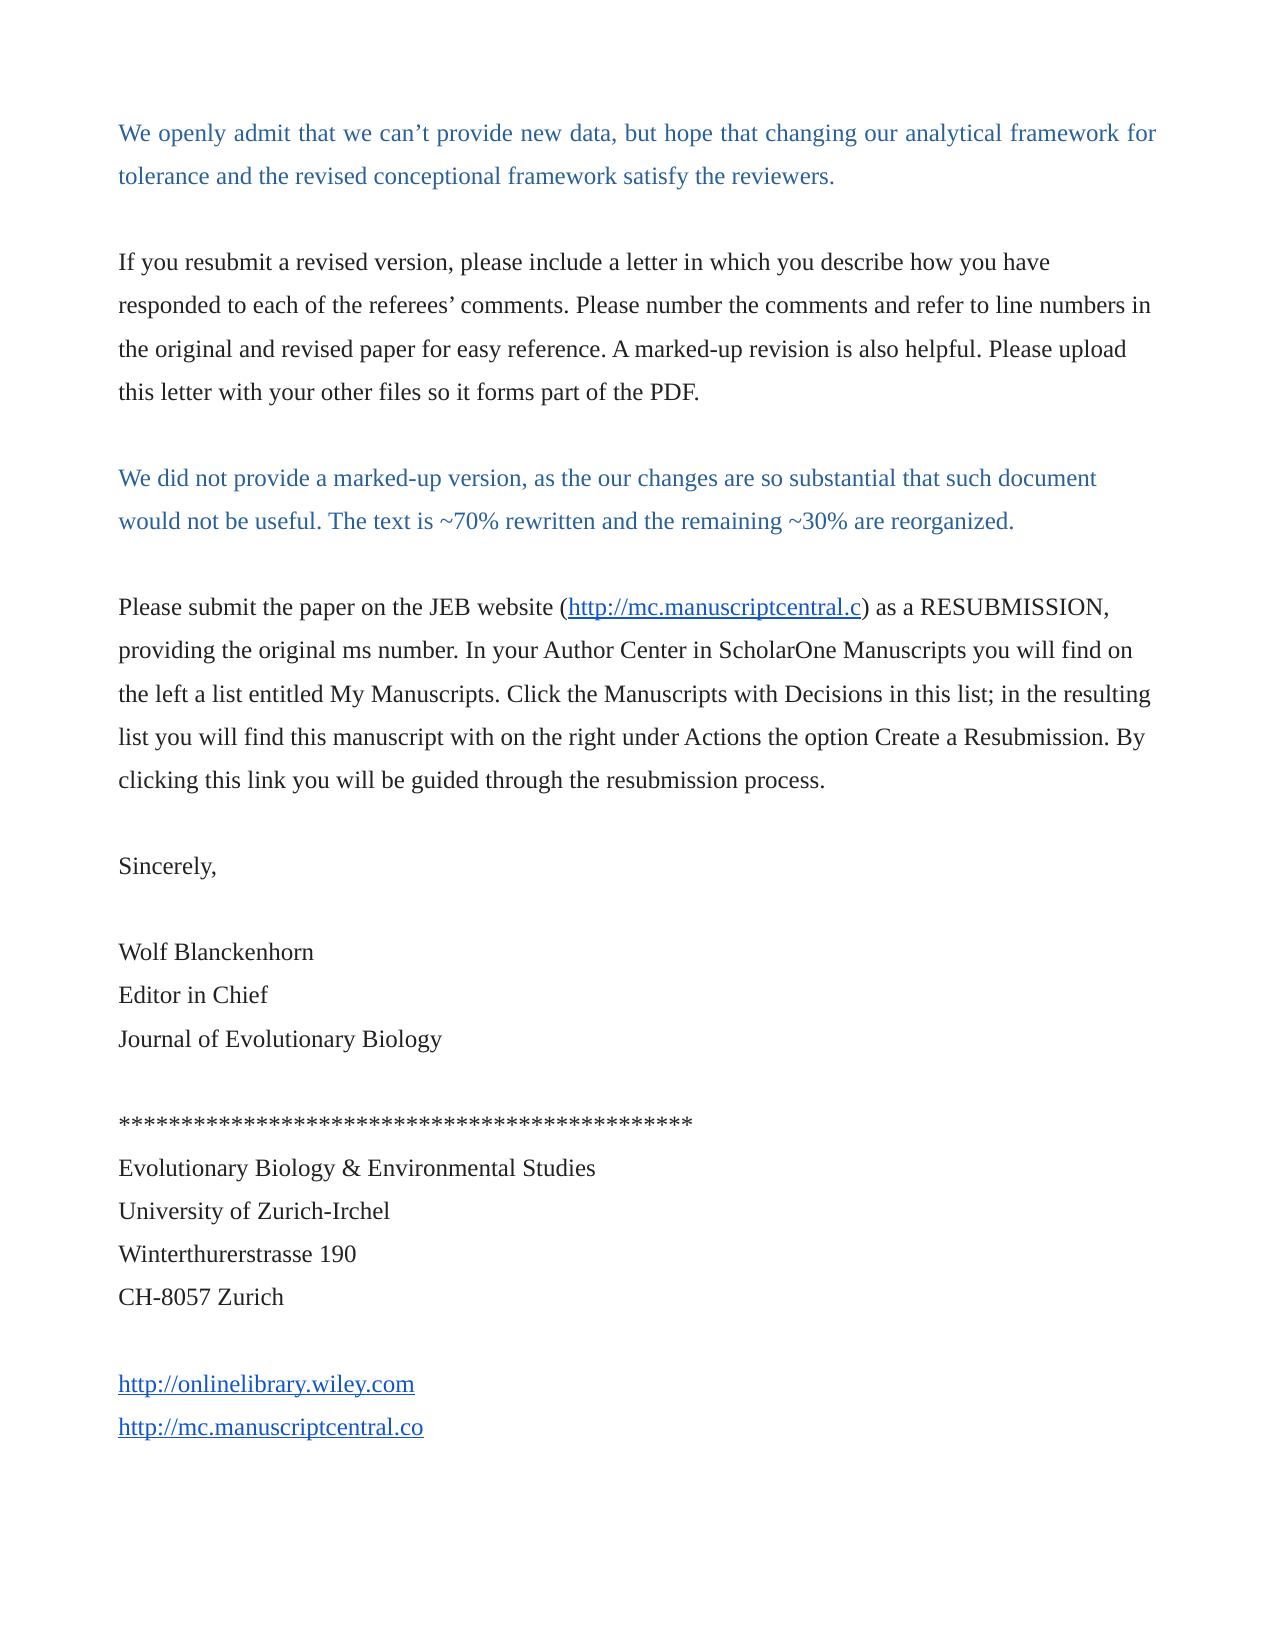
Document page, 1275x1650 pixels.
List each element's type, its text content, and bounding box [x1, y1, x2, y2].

text We openly admit that we can’t provide new data, but hope that changing our analytical framework for tolerance and the revised conceptional framework satisfy the reviewers. [118, 118, 1157, 190]
text Please submit the paper on the JEB website (http://mc.manuscriptcentral.c) as a RESUBMISSION, providing the original ms number. In your Author Center in ScholarOne Manuscripts you will find on the left a list entitled My Manuscripts. Click the Manuscripts with Decisions in this list; in the resulting list you will find this manuscript with on the right under Actions the option Create a Resubmission. By clicking this link you will be guided through the resubmission process. Sincerely, Wolf Blanckenhorn Editor in Chief Journal of Evolutionary Biology ********************************************** Evolutionary Biology & Environmental Studies University of Zurich-Irchel Winterthurerstrasse 190 CH-8057 Zurich http://onlinelibrary.wiley.com http://mc.manuscriptcentral.co [118, 549, 1157, 1441]
text If you resubmit a revised version, please include a letter in which you describe how you have responded to each of the referees’ comments. Please number the comments and refer to line numbers in the original and revised paper for easy reference. A marked-up revision is also helpful. Please upload this letter with your other files so it forms part of the PDF. [118, 204, 1157, 406]
text We did not provide a marked-up version, as the our changes are so substantial that such document would not be useful. The text is ~70% rewritten and the remaining ~30% are reorganized. [118, 463, 1157, 535]
